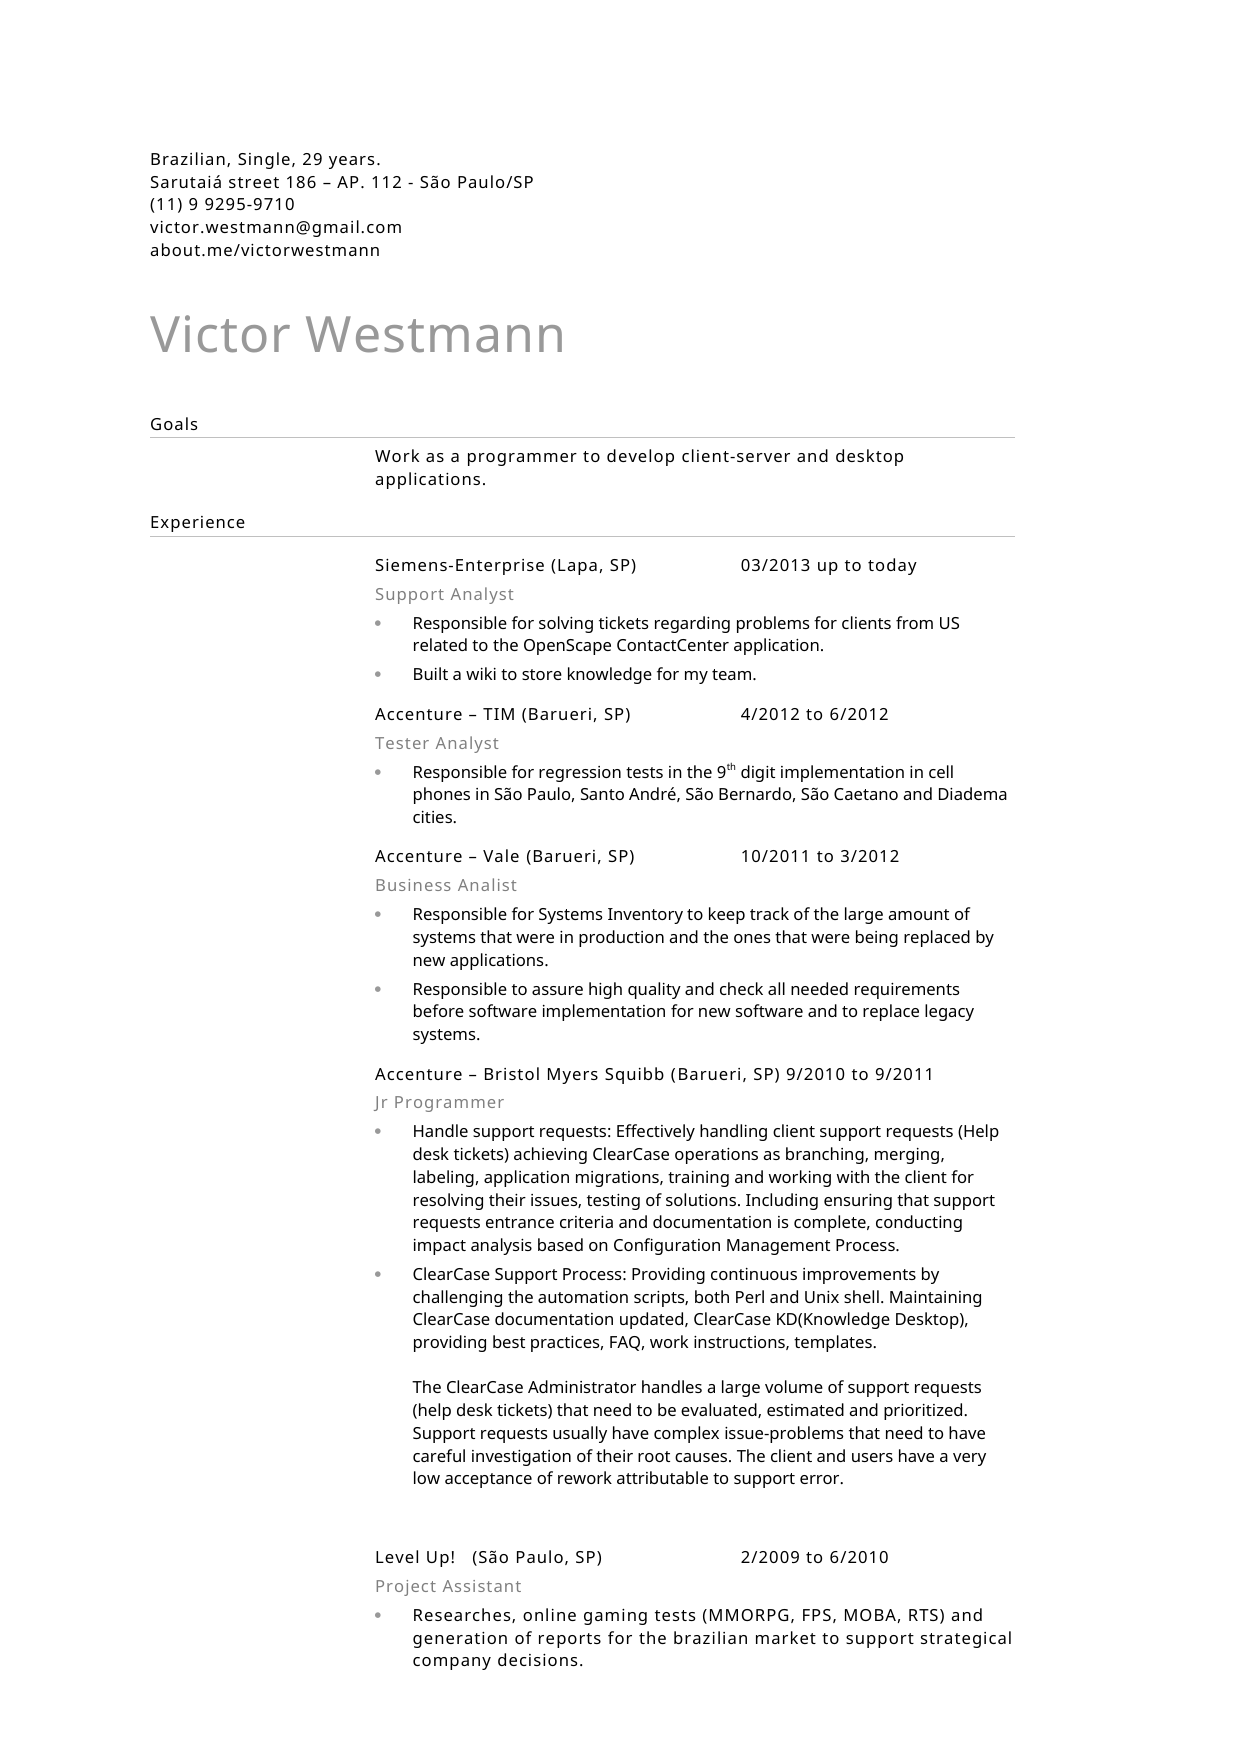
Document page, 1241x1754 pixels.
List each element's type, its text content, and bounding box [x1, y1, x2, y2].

title Jr Programmer [375, 1091, 1015, 1114]
text Brazilian, Single, 29 years. [150, 148, 1015, 170]
text (11) 9 9295-9710 [150, 193, 1015, 216]
text Sarutaiá street 186 – AP. 112 - São Paulo/SP [150, 170, 1015, 193]
list ClearCase Support Process: Providing continuous improvements by challenging the automation scripts, both Perl and Unix shell. Maintaining ClearCase documentation updated, ClearCase KD(Knowledge Desktop), providing best practices, FAQ, work instructions, templates. The ClearCase Administrator handles a large volume of support requests (help desk tickets) that need to be evaluated, estimated and prioritized. Support requests usually have complex issue-problems that need to have careful investigation of their root causes. The client and users have a very low acceptance of rework attributable to support error. [375, 1263, 1015, 1490]
text Level Up! (São Paulo, SP) 2/2009 to 6/2010 [375, 1546, 1015, 1568]
text Accenture – Vale (Barueri, SP) 10/2011 to 3/2012 [375, 845, 1015, 868]
list Responsible for solving tickets regarding problems for clients from US related to the OpenScape ContactCenter application. [375, 611, 1015, 657]
text Siemens-Enterprise (Lapa, SP) 03/2013 up to today [375, 553, 1015, 576]
list Built a wiki to store knowledge for my team. [375, 663, 1015, 686]
list Handle support requests: Effectively handling client support requests (Help desk tickets) achieving ClearCase operations as branching, merging, labeling, application migrations, training and working with the client for resolving their issues, testing of solutions. Including ensuring that support requests entrance criteria and documentation is complete, conducting impact analysis based on Configuration Management Process. [375, 1120, 1015, 1256]
title Support Analyst [375, 582, 1015, 605]
text Victor Westmann [150, 299, 1015, 367]
text Work as a programmer to develop client-server and desktop applications. [375, 445, 1015, 490]
list Responsible for Systems Inventory to keep track of the large amount of systems that were in production and the ones that were being replaced by new applications. [375, 903, 1015, 971]
text victor.westmann@gmail.com [150, 216, 1015, 238]
title Project Assistant [375, 1575, 1015, 1597]
text Accenture – TIM (Barueri, SP) 4/2012 to 6/2012 [375, 702, 1015, 725]
title Tester Analyst [375, 731, 1015, 754]
title Goals [150, 413, 1015, 437]
text about.me/victorwestmann [150, 238, 1015, 261]
list Responsible for regression tests in the 9th digit implementation in cell phones in São Paulo, Santo André, São Bernardo, São Caetano and Diadema cities. [375, 760, 1015, 828]
title Experience [150, 511, 1015, 536]
list Researches, online gaming tests (MMORPG, FPS, MOBA, RTS) and generation of reports for the brazilian market to support strategical company decisions. [375, 1604, 1015, 1672]
text Accenture – Bristol Myers Squibb (Barueri, SP) 9/2010 to 9/2011 [375, 1062, 1015, 1085]
list Responsible to assure high quality and check all needed requirements before software implementation for new software and to replace legacy systems. [375, 977, 1015, 1046]
title Business Analist [375, 874, 1015, 897]
